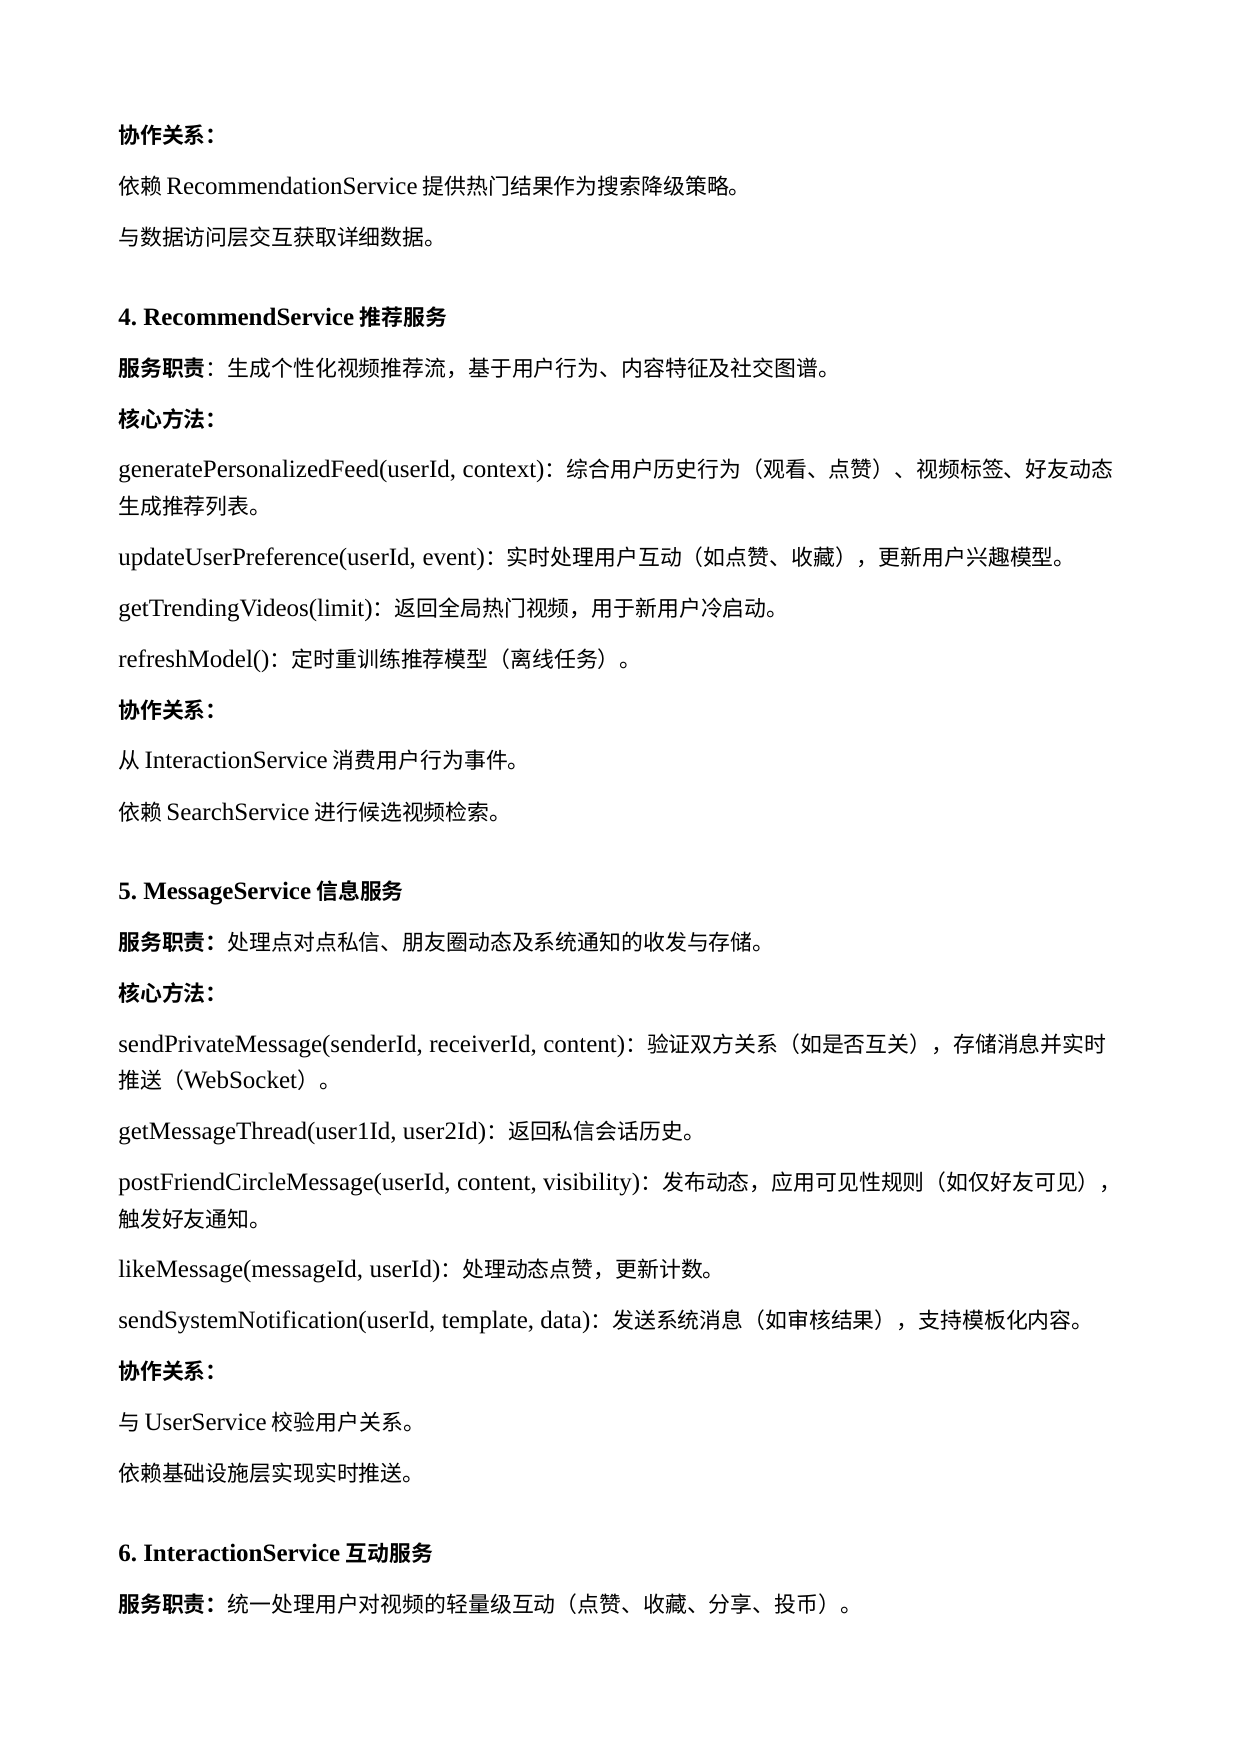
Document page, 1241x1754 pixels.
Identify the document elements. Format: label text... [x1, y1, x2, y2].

text refreshModel()：定时重训练推荐模型（离线任务）。 [118, 642, 1122, 673]
text 服务职责：生成个性化视频推荐流，基于用户行为、内容特征及社交图谱。 [118, 351, 1122, 382]
text 服务职责：处理点对点私信、朋友圈动态及系统通知的收发与存储。 [118, 925, 1122, 957]
text 服务职责：统一处理用户对视频的轻量级互动（点赞、收藏、分享、投币）。 [118, 1587, 1122, 1618]
text updateUserPreference(userId, event)：实时处理用户互动（如点赞、收藏），更新用户兴趣模型。 [118, 540, 1122, 571]
text getMessageThread(user1Id, user2Id)：返回私信会话历史。 [118, 1114, 1122, 1146]
text generatePersonalizedFeed(userId, context)：综合用户历史行为（观看、点赞）、视频标签、好友动态生成推荐列表。 [118, 452, 1122, 521]
text 依赖RecommendationService提供热门结果作为搜索降级策略。 [118, 169, 1122, 201]
text 协作关系： [118, 693, 1122, 724]
text postFriendCircleMessage(userId, content, visibility)：发布动态，应用可见性规则（如仅好友可见），触发好友通知。 [118, 1165, 1122, 1233]
text 依赖基础设施层实现实时推送。 [118, 1456, 1122, 1488]
text sendSystemNotification(userId, template, data)：发送系统消息（如审核结果），支持模板化内容。 [118, 1303, 1122, 1335]
text 依赖SearchService进行候选视频检索。 [118, 794, 1122, 826]
text 从InteractionService消费用户行为事件。 [118, 743, 1122, 775]
text getTrendingVideos(limit)：返回全局热门视频，用于新用户冷启动。 [118, 591, 1122, 622]
text sendPrivateMessage(senderId, receiverId, content)：验证双方关系（如是否互关），存储消息并实时推送（WebSocket）。 [118, 1027, 1122, 1095]
text 协作关系： [118, 1354, 1122, 1386]
text likeMessage(messageId, userId)：处理动态点赞，更新计数。 [118, 1252, 1122, 1284]
text 与UserService校验用户关系。 [118, 1405, 1122, 1437]
text 协作关系： [118, 118, 1122, 150]
text 4. RecommendService推荐服务 [118, 300, 1122, 331]
text 与数据访问层交互获取详细数据。 [118, 220, 1122, 252]
text 核心方法： [118, 976, 1122, 1008]
text 6. InteractionService互动服务 [118, 1536, 1122, 1568]
text 核心方法： [118, 402, 1122, 433]
text 5. MessageService信息服务 [118, 874, 1122, 906]
